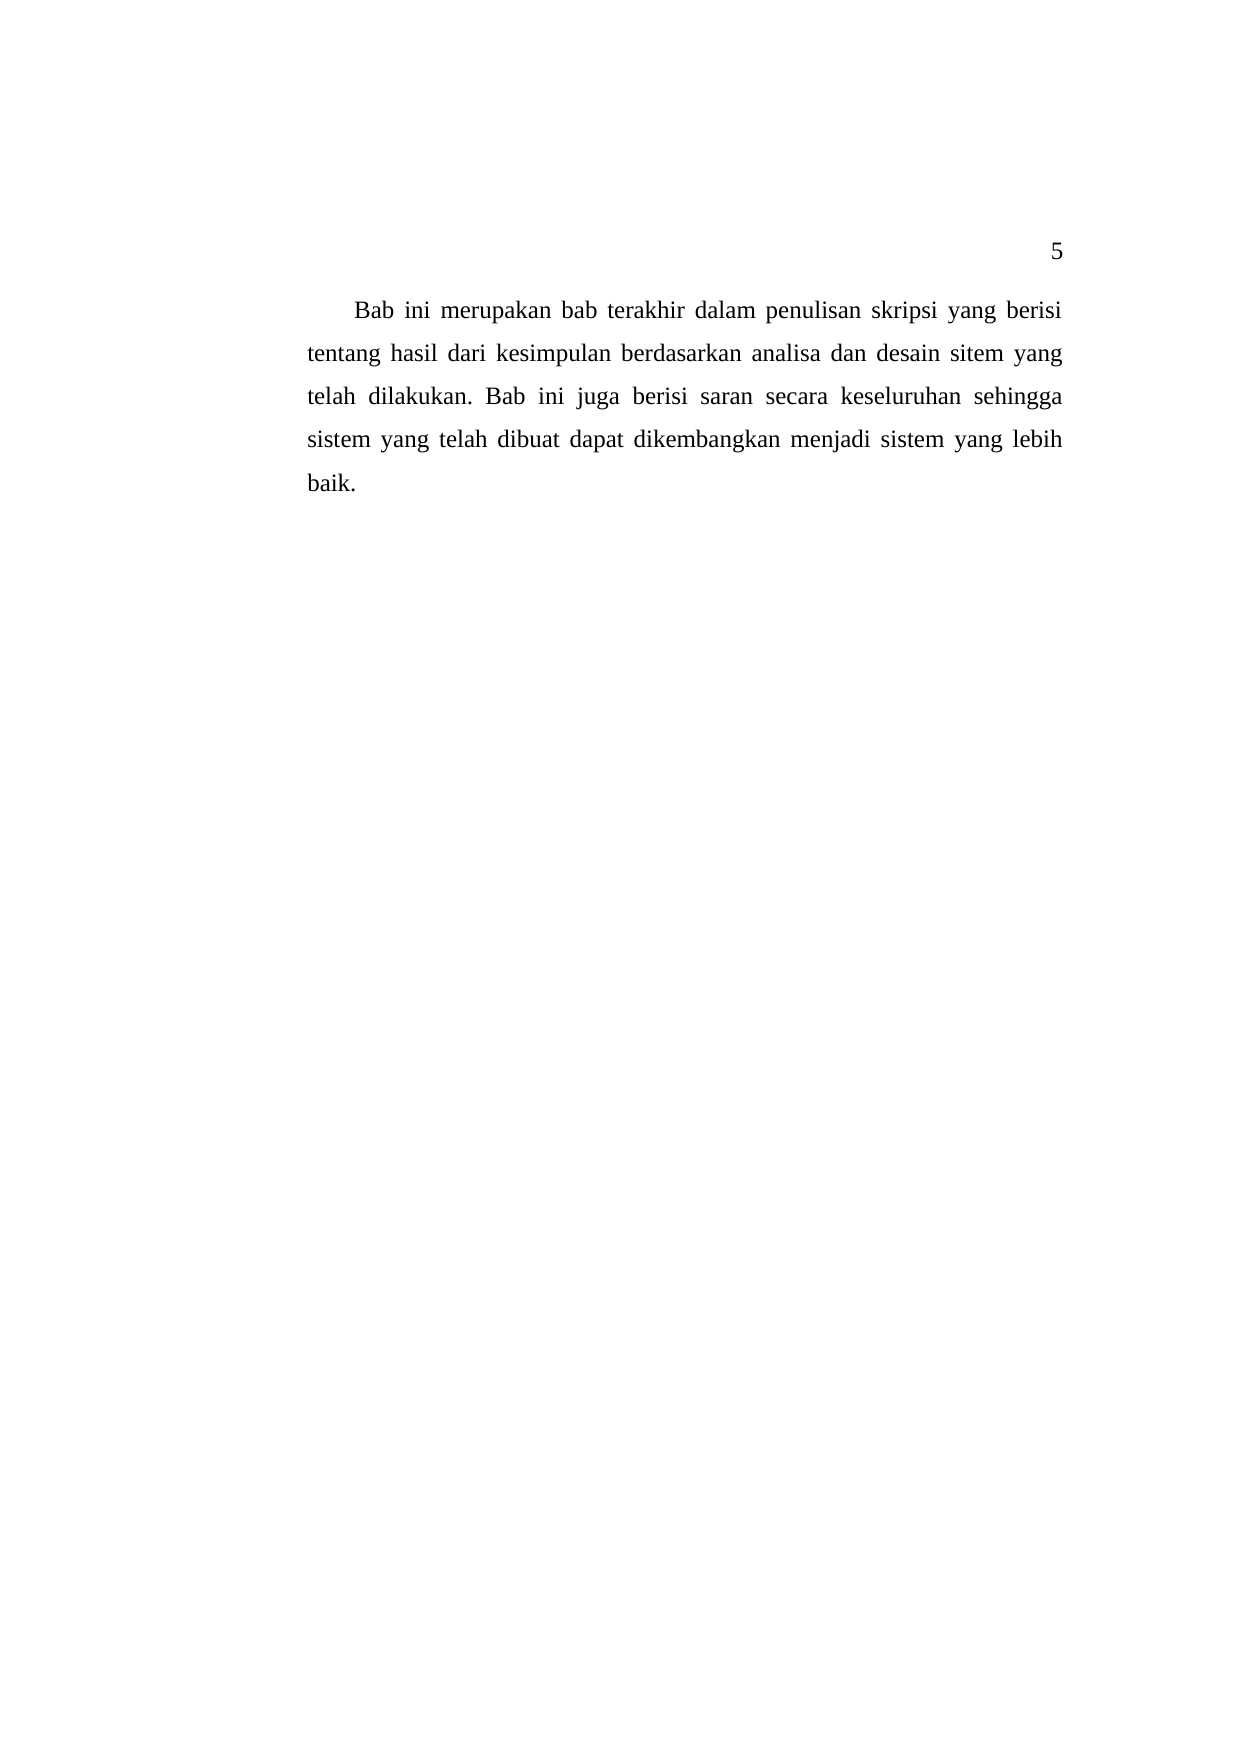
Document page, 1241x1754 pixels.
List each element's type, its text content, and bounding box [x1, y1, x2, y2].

text Bab ini merupakan bab terakhir dalam penulisan skripsi yang berisi tentang hasil dari kesimpulan berdasarkan analisa dan desain sitem yang telah dilakukan. Bab ini juga berisi saran secara keseluruhan sehingga sistem yang telah dibuat dapat dikembangkan menjadi sistem yang lebih baik. [307, 295, 1063, 496]
